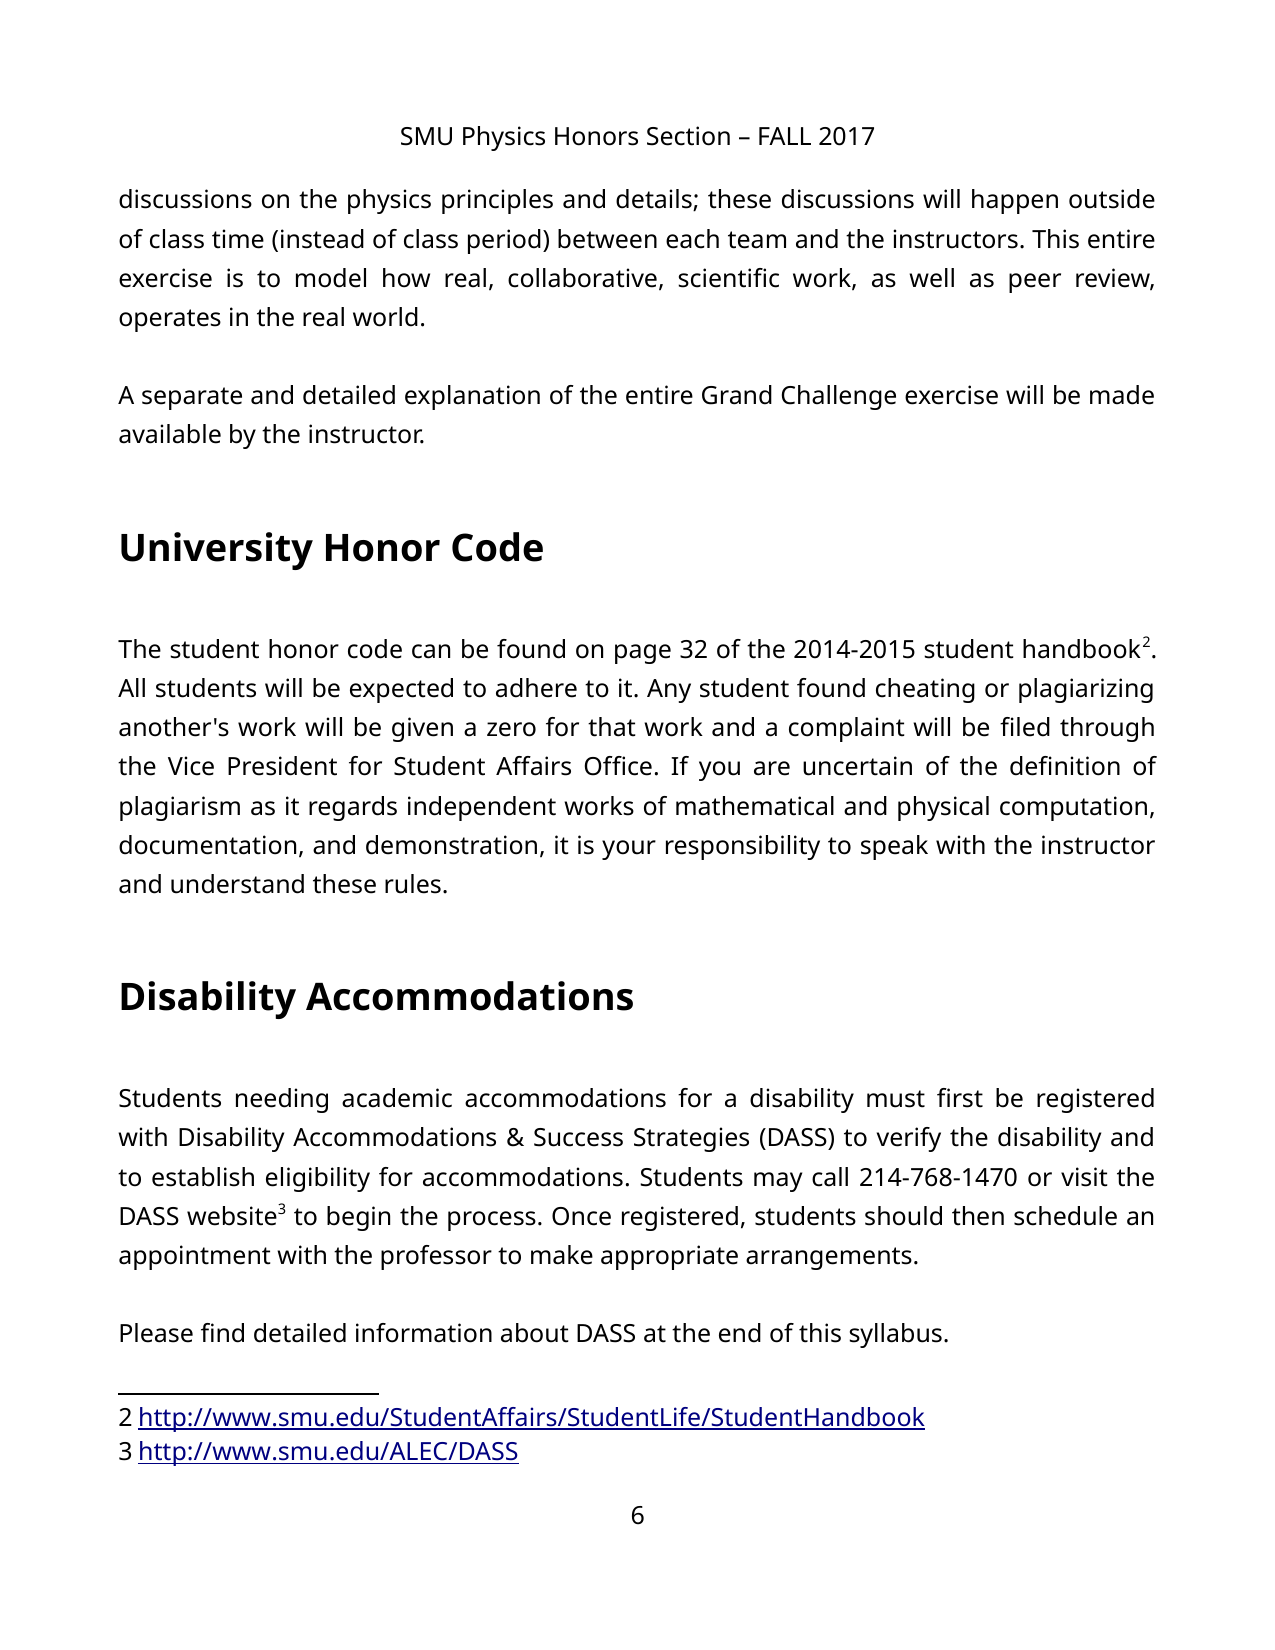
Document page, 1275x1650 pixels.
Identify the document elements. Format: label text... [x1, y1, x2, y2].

text The student honor code can be found on page 32 of the 2014-2015 student handbook. All students will be expected to adhere to it. Any student found cheating or plagiarizing another's work will be given a zero for that work and a complaint will be ﬁled through the Vice President for Student Affairs Ofﬁce. If you are uncertain of the definition of plagiarism as it regards independent works of mathematical and physical computation, documentation, and demonstration, it is your responsibility to speak with the instructor and understand these rules. [118, 632, 1157, 901]
text http://www.smu.edu/ALEC/DASS [118, 1434, 1157, 1468]
text A separate and detailed explanation of the entire Grand Challenge exercise will be made available by the instructor. [118, 378, 1157, 451]
text Students needing academic accommodations for a disability must first be registered with Disability Accommodations & Success Strategies (DASS) to verify the disability and to establish eligibility for accommodations. Students may call 214-768-1470 or visit the DASS website to begin the process. Once registered, students should then schedule an appointment with the professor to make appropriate arrangements. [118, 1081, 1157, 1272]
text discussions on the physics principles and details; these discussions will happen outside of class time (instead of class period) between each team and the instructors. This entire exercise is to model how real, collaborative, scientific work, as well as peer review, operates in the real world. [118, 182, 1157, 334]
text http://www.smu.edu/StudentAffairs/StudentLife/StudentHandbook [118, 1400, 1157, 1434]
subtitle Disability Accommodations [118, 970, 1157, 1022]
text Please find detailed information about DASS at the end of this syllabus. [118, 1316, 1157, 1350]
subtitle University Honor Code [118, 521, 1157, 572]
